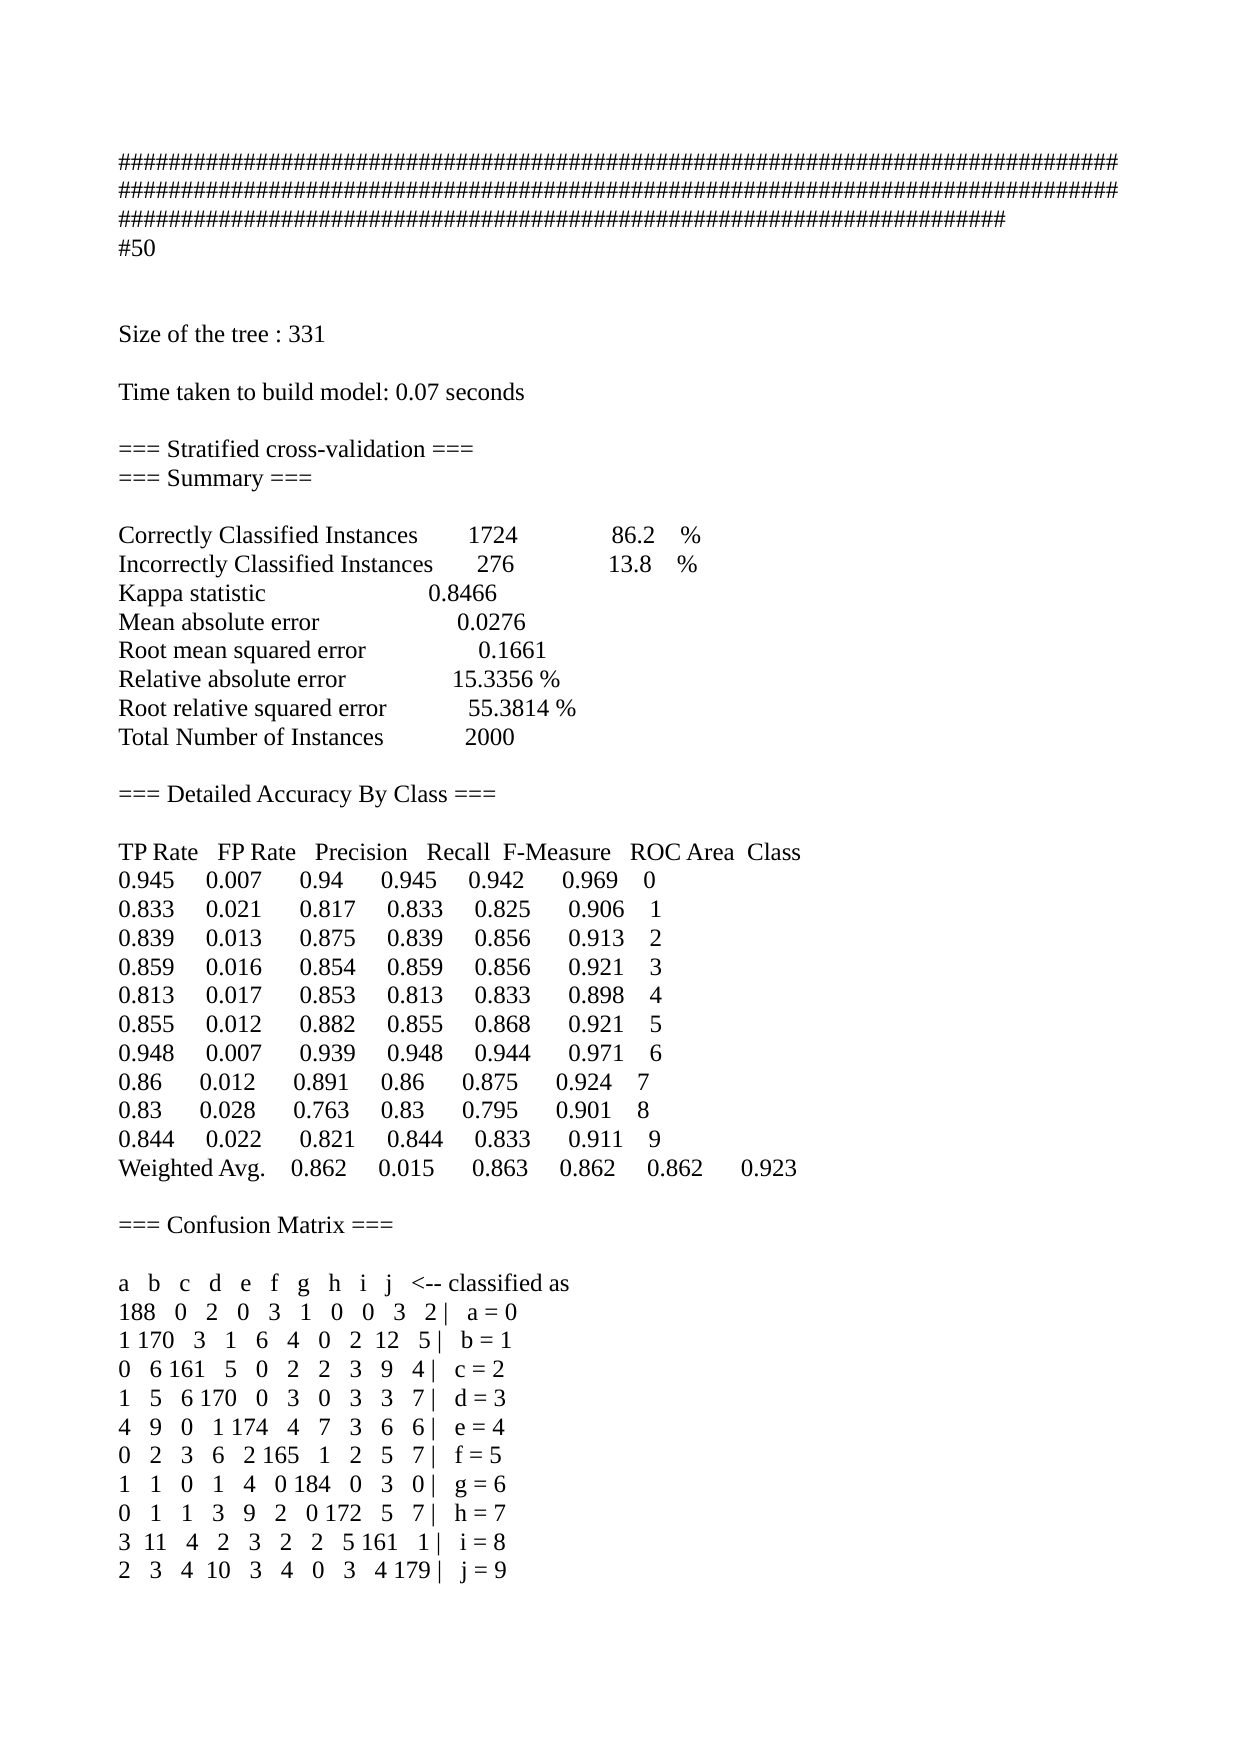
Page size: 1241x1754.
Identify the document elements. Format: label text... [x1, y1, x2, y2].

text === Stratified cross-validation === [118, 434, 1122, 463]
text 0.839 0.013 0.875 0.839 0.856 0.913 2 [118, 923, 1122, 952]
text Root relative squared error 55.3814 % [118, 693, 1122, 722]
text Time taken to build model: 0.07 seconds [118, 377, 1122, 406]
text 1 170 3 1 6 4 0 2 12 5 | b = 1 [118, 1326, 1122, 1354]
text 0.844 0.022 0.821 0.844 0.833 0.911 9 [118, 1124, 1122, 1153]
text Total Number of Instances 2000 [118, 722, 1122, 751]
text TP Rate FP Rate Precision Recall F-Measure ROC Area Class [118, 837, 1122, 866]
text 0.813 0.017 0.853 0.813 0.833 0.898 4 [118, 981, 1122, 1009]
text 0 2 3 6 2 165 1 2 5 7 | f = 5 [118, 1441, 1122, 1469]
text Weighted Avg. 0.862 0.015 0.863 0.862 0.862 0.923 [118, 1153, 1122, 1182]
text Size of the tree : 331 [118, 319, 1122, 348]
text 0.83 0.028 0.763 0.83 0.795 0.901 8 [118, 1096, 1122, 1124]
text 0.859 0.016 0.854 0.859 0.856 0.921 3 [118, 952, 1122, 981]
text a b c d e f g h i j <-- classified as [118, 1268, 1122, 1297]
text 0 6 161 5 0 2 2 3 9 4 | c = 2 [118, 1354, 1122, 1383]
text 0.833 0.021 0.817 0.833 0.825 0.906 1 [118, 894, 1122, 923]
text 0.945 0.007 0.94 0.945 0.942 0.969 0 [118, 866, 1122, 894]
text 4 9 0 1 174 4 7 3 6 6 | e = 4 [118, 1412, 1122, 1441]
text 0 1 1 3 9 2 0 172 5 7 | h = 7 [118, 1498, 1122, 1527]
text 0.86 0.012 0.891 0.86 0.875 0.924 7 [118, 1067, 1122, 1096]
text 1 5 6 170 0 3 0 3 3 7 | d = 3 [118, 1383, 1122, 1412]
text === Summary === [118, 463, 1122, 492]
text 0.948 0.007 0.939 0.948 0.944 0.971 6 [118, 1038, 1122, 1067]
text Kappa statistic 0.8466 [118, 578, 1122, 607]
text 2 3 4 10 3 4 0 3 4 179 | j = 9 [118, 1556, 1122, 1584]
text Relative absolute error 15.3356 % [118, 664, 1122, 693]
text Root mean squared error 0.1661 [118, 636, 1122, 664]
text Mean absolute error 0.0276 [118, 607, 1122, 636]
text ####################################################################################################################################################################################################################################### [118, 147, 1122, 233]
text Incorrectly Classified Instances 276 13.8 % [118, 549, 1122, 578]
text 188 0 2 0 3 1 0 0 3 2 | a = 0 [118, 1297, 1122, 1326]
text === Detailed Accuracy By Class === [118, 779, 1122, 808]
text 1 1 0 1 4 0 184 0 3 0 | g = 6 [118, 1469, 1122, 1498]
text === Confusion Matrix === [118, 1211, 1122, 1239]
text Correctly Classified Instances 1724 86.2 % [118, 521, 1122, 549]
text 0.855 0.012 0.882 0.855 0.868 0.921 5 [118, 1009, 1122, 1038]
text #50 [118, 233, 1122, 262]
text 3 11 4 2 3 2 2 5 161 1 | i = 8 [118, 1527, 1122, 1556]
